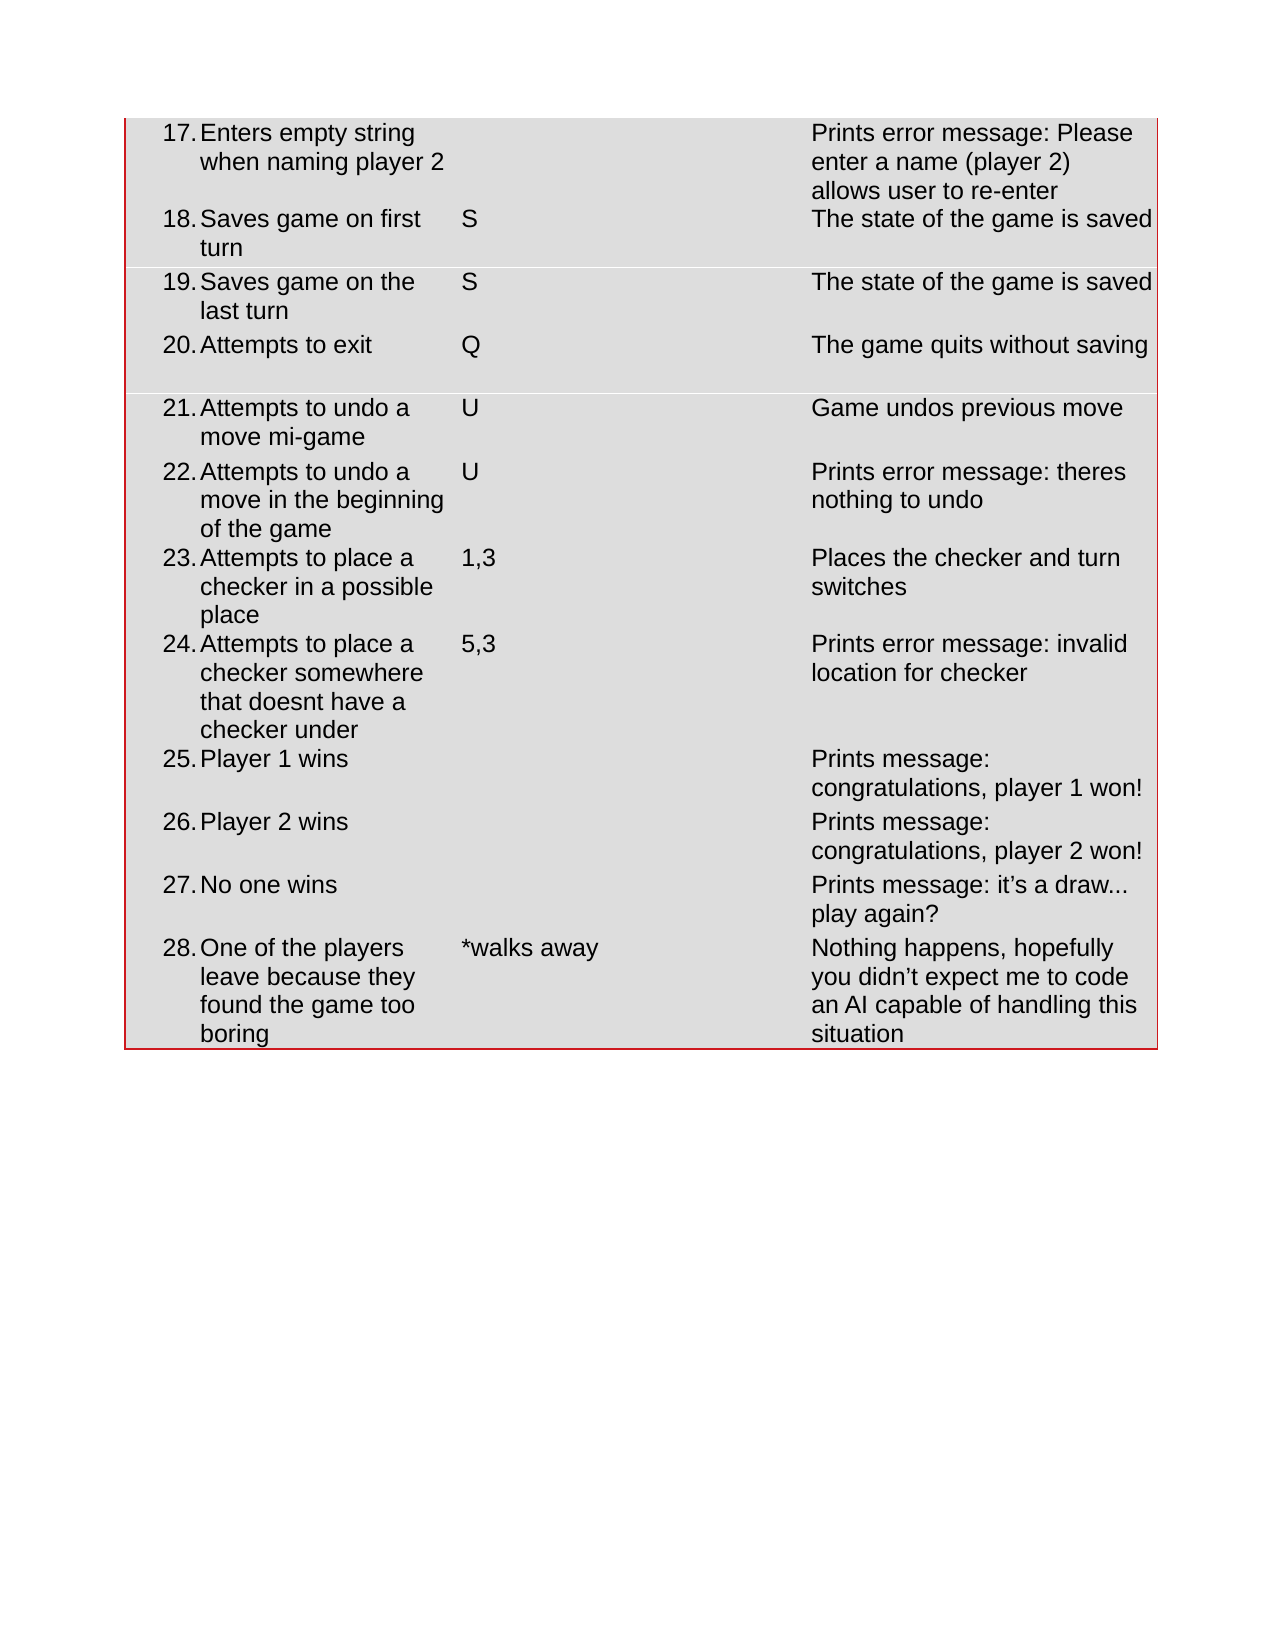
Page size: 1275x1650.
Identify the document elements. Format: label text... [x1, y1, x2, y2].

table_cell U [461, 456, 811, 543]
table_cell Nothing happens, hopefully you didn’t expect me to code an AI capable of handling this situation [811, 933, 1157, 1048]
table_cell Attempts to exit [126, 330, 461, 393]
table_cell S [461, 204, 811, 267]
table_cell S [461, 268, 811, 330]
table_cell Prints message: congratulations, player 2 won! [811, 807, 1157, 870]
table_cell [461, 870, 811, 933]
table_cell *walks away [461, 933, 811, 1048]
table_cell Q [461, 330, 811, 393]
table_cell No one wins [126, 870, 461, 933]
table_cell Game undos previous move [811, 394, 1157, 456]
table_cell Saves game on first turn [126, 204, 461, 267]
table_cell The state of the game is saved [811, 204, 1157, 267]
table_cell Attempts to place a checker in a possible place [126, 543, 461, 629]
table_cell The state of the game is saved [811, 268, 1157, 330]
table_cell [461, 118, 811, 204]
table_cell [461, 744, 811, 807]
table_cell [461, 807, 811, 870]
table_cell Attempts to undo a move in the beginning of the game [126, 456, 461, 543]
table_cell U [461, 394, 811, 456]
table_cell The game quits without saving [811, 330, 1157, 393]
table_cell Attempts to place a checker somewhere that doesnt have a checker under [126, 629, 461, 744]
table_cell Prints error message: invalid location for checker [811, 629, 1157, 744]
table_cell 1,3 [461, 543, 811, 629]
table_cell Prints message: congratulations, player 1 won! [811, 744, 1157, 807]
table_cell Prints error message: theres nothing to undo [811, 456, 1157, 543]
table_cell Saves game on the last turn [126, 268, 461, 330]
table_cell One of the players leave because they found the game too boring [126, 933, 461, 1048]
table_cell 5,3 [461, 629, 811, 744]
table_cell Prints message: it’s a draw... play again? [811, 870, 1157, 933]
table_cell Player 1 wins [126, 744, 461, 807]
table_cell Places the checker and turn switches [811, 543, 1157, 629]
table_cell Prints error message: Please enter a name (player 2) allows user to re-enter [811, 118, 1157, 204]
table_cell Player 2 wins [126, 807, 461, 870]
table_cell Attempts to undo a move mi-game [126, 394, 461, 456]
table_cell Enters empty string when naming player 2 [126, 118, 461, 204]
